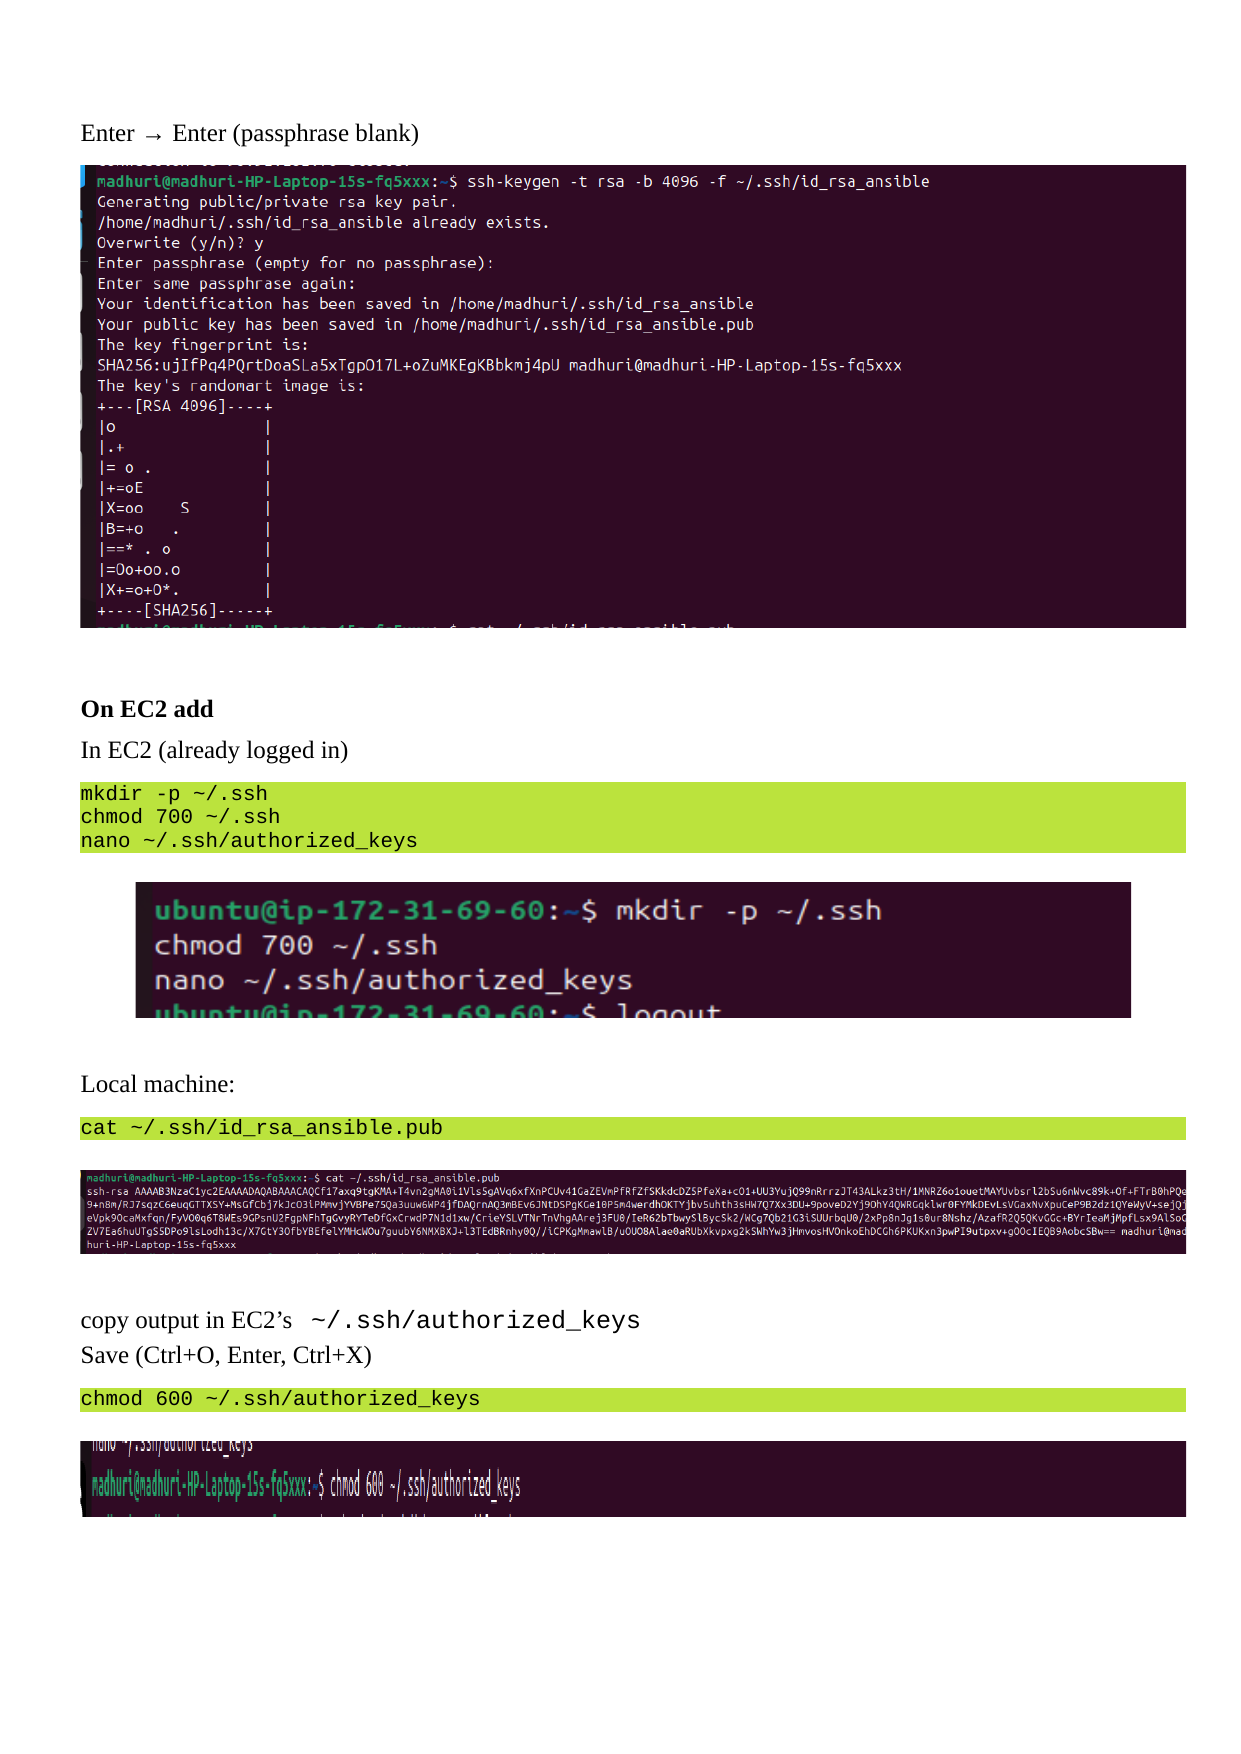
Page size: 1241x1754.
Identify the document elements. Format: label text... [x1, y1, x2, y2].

text chmod 700 ~/.ssh [80, 806, 1186, 830]
text copy output in EC2’s ~/.ssh/authorized_keys Save (Ctrl+O, Enter, Ctrl+X) [80, 1305, 1186, 1369]
picture [80, 165, 1187, 628]
text nano ~/.ssh/authorized_keys [80, 830, 1186, 853]
text chmod 600 ~/.ssh/authorized_keys [80, 1388, 1186, 1412]
text Local machine: [80, 1069, 1186, 1098]
picture [80, 1170, 1187, 1254]
subtitle On EC2 add [80, 694, 1186, 722]
picture [80, 1441, 1187, 1517]
text In EC2 (already logged in) [80, 735, 1186, 764]
text Enter → Enter (passphrase blank) [80, 118, 1186, 147]
picture [135, 882, 1132, 1018]
text cat ~/.ssh/id_rsa_ansible.pub [80, 1117, 1186, 1140]
text mkdir -p ~/.ssh [80, 782, 1186, 806]
